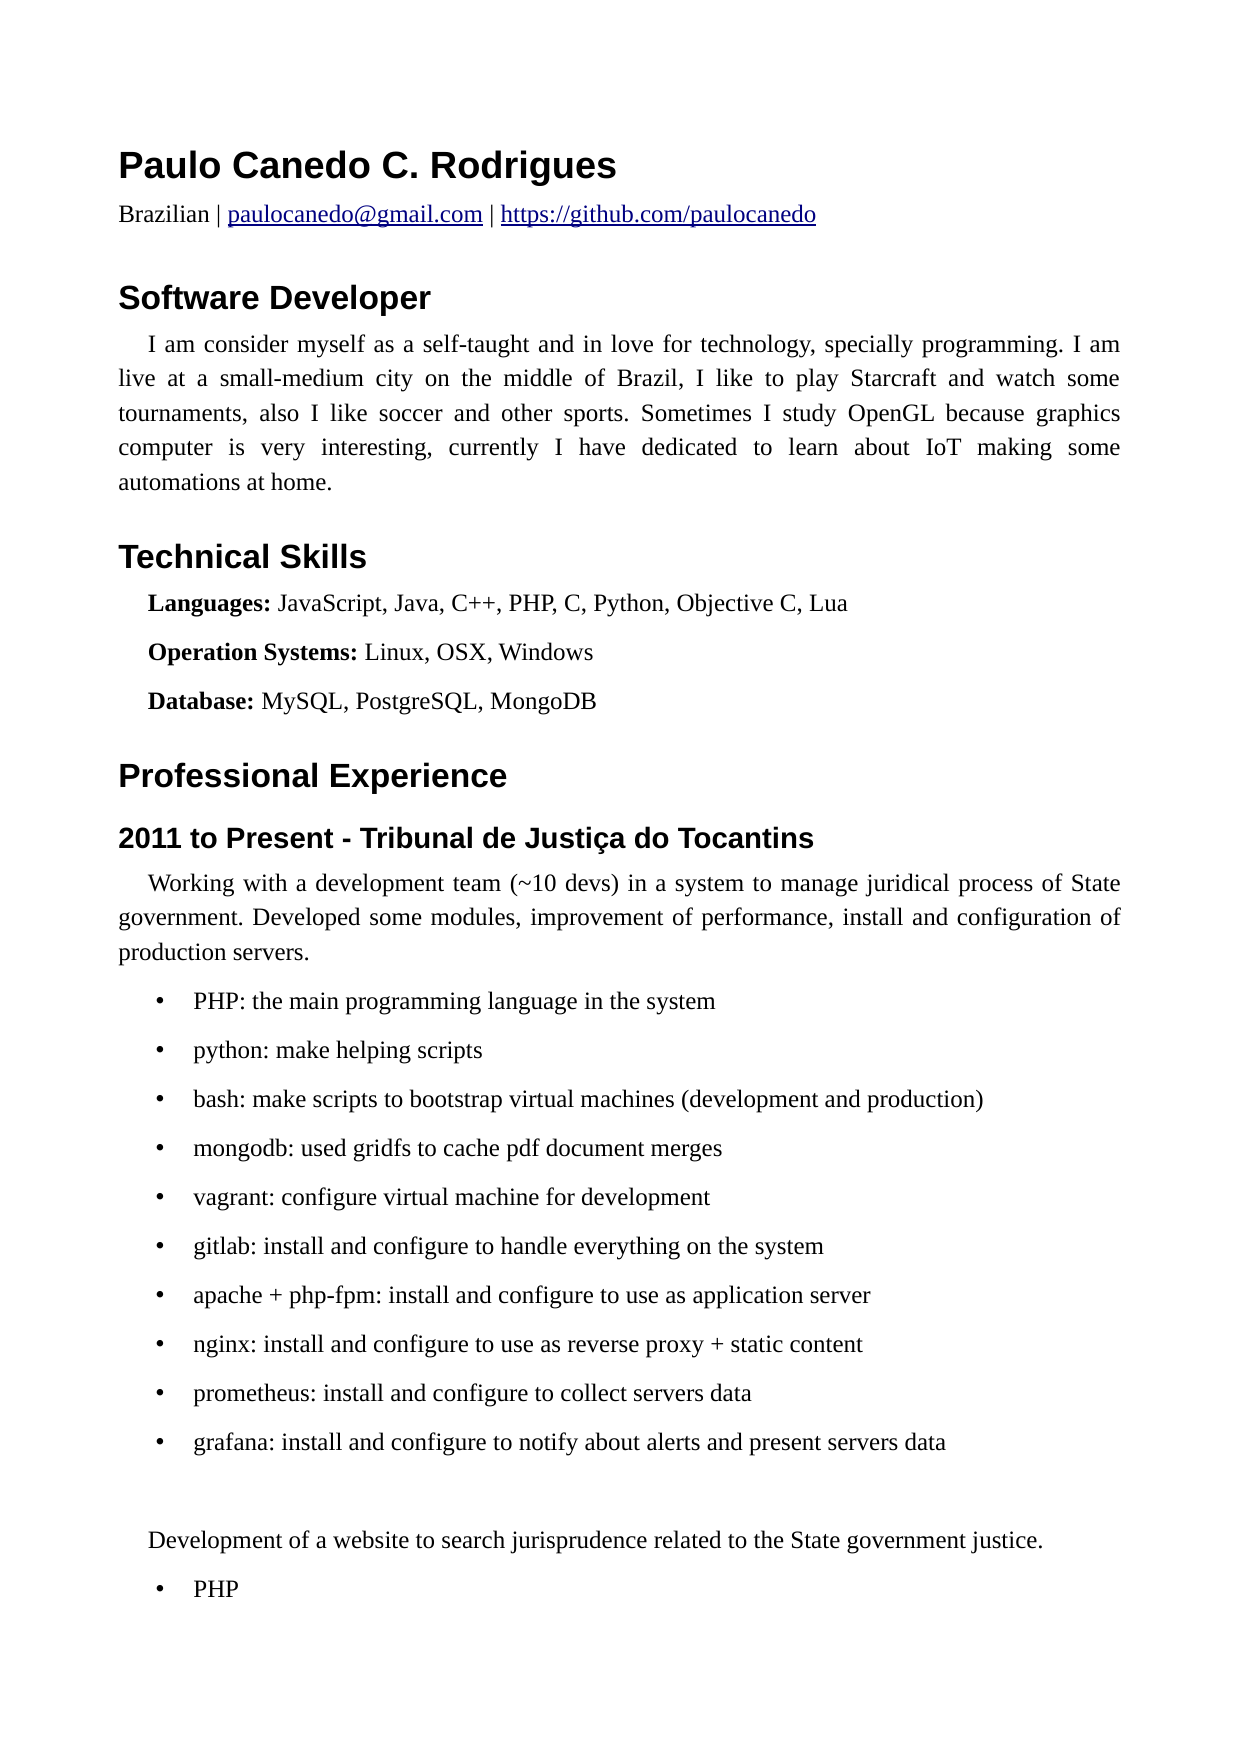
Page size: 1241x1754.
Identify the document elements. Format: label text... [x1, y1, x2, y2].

list mongodb: used gridfs to cache pdf document merges [156, 1133, 1122, 1162]
list gitlab: install and configure to handle everything on the system [156, 1231, 1122, 1260]
list PHP [156, 1574, 1122, 1603]
list Database: MySQL, PostgreSQL, MongoDB [148, 686, 1122, 714]
text Brazilian | paulocanedo@gmail.com | https://github.com/paulocanedo [118, 199, 1122, 228]
subtitle 2011 to Present - Tribunal de Justiça do Tocantins [118, 821, 1122, 855]
list prometheus: install and configure to collect servers data [156, 1378, 1122, 1407]
text I am consider myself as a self-taught and in love for technology, specially programming. I am live at a small-medium city on the middle of Brazil, I like to play Starcraft and watch some tournaments, also I like soccer and other sports. Sometimes I study OpenGL because graphics computer is very interesting, currently I have dedicated to learn about IoT making some automations at home. [118, 329, 1122, 495]
subtitle Paulo Canedo C. Rodrigues [118, 143, 1122, 187]
list PHP: the main programming language in the system [156, 986, 1122, 1014]
list nginx: install and configure to use as reverse proxy + static content [156, 1329, 1122, 1358]
text Development of a website to search jurisprudence related to the State government justice. [118, 1525, 1122, 1554]
list python: make helping scripts [156, 1035, 1122, 1063]
text Working with a development team (~10 devs) in a system to manage juridical process of State government. Developed some modules, improvement of performance, install and configuration of production servers. [118, 868, 1122, 965]
list apache + php-fpm: install and configure to use as application server [156, 1280, 1122, 1309]
subtitle Professional Experience [118, 756, 1122, 794]
subtitle Technical Skills [118, 537, 1122, 575]
list bash: make scripts to bootstrap virtual machines (development and production) [156, 1084, 1122, 1113]
list vagrant: configure virtual machine for development [156, 1182, 1122, 1211]
subtitle Software Developer [118, 278, 1122, 316]
list Operation Systems: Linux, OSX, Windows [148, 637, 1122, 666]
list Languages: JavaScript, Java, C++, PHP, C, Python, Objective C, Lua [148, 588, 1122, 616]
list grafana: install and configure to notify about alerts and present servers data [156, 1427, 1122, 1456]
